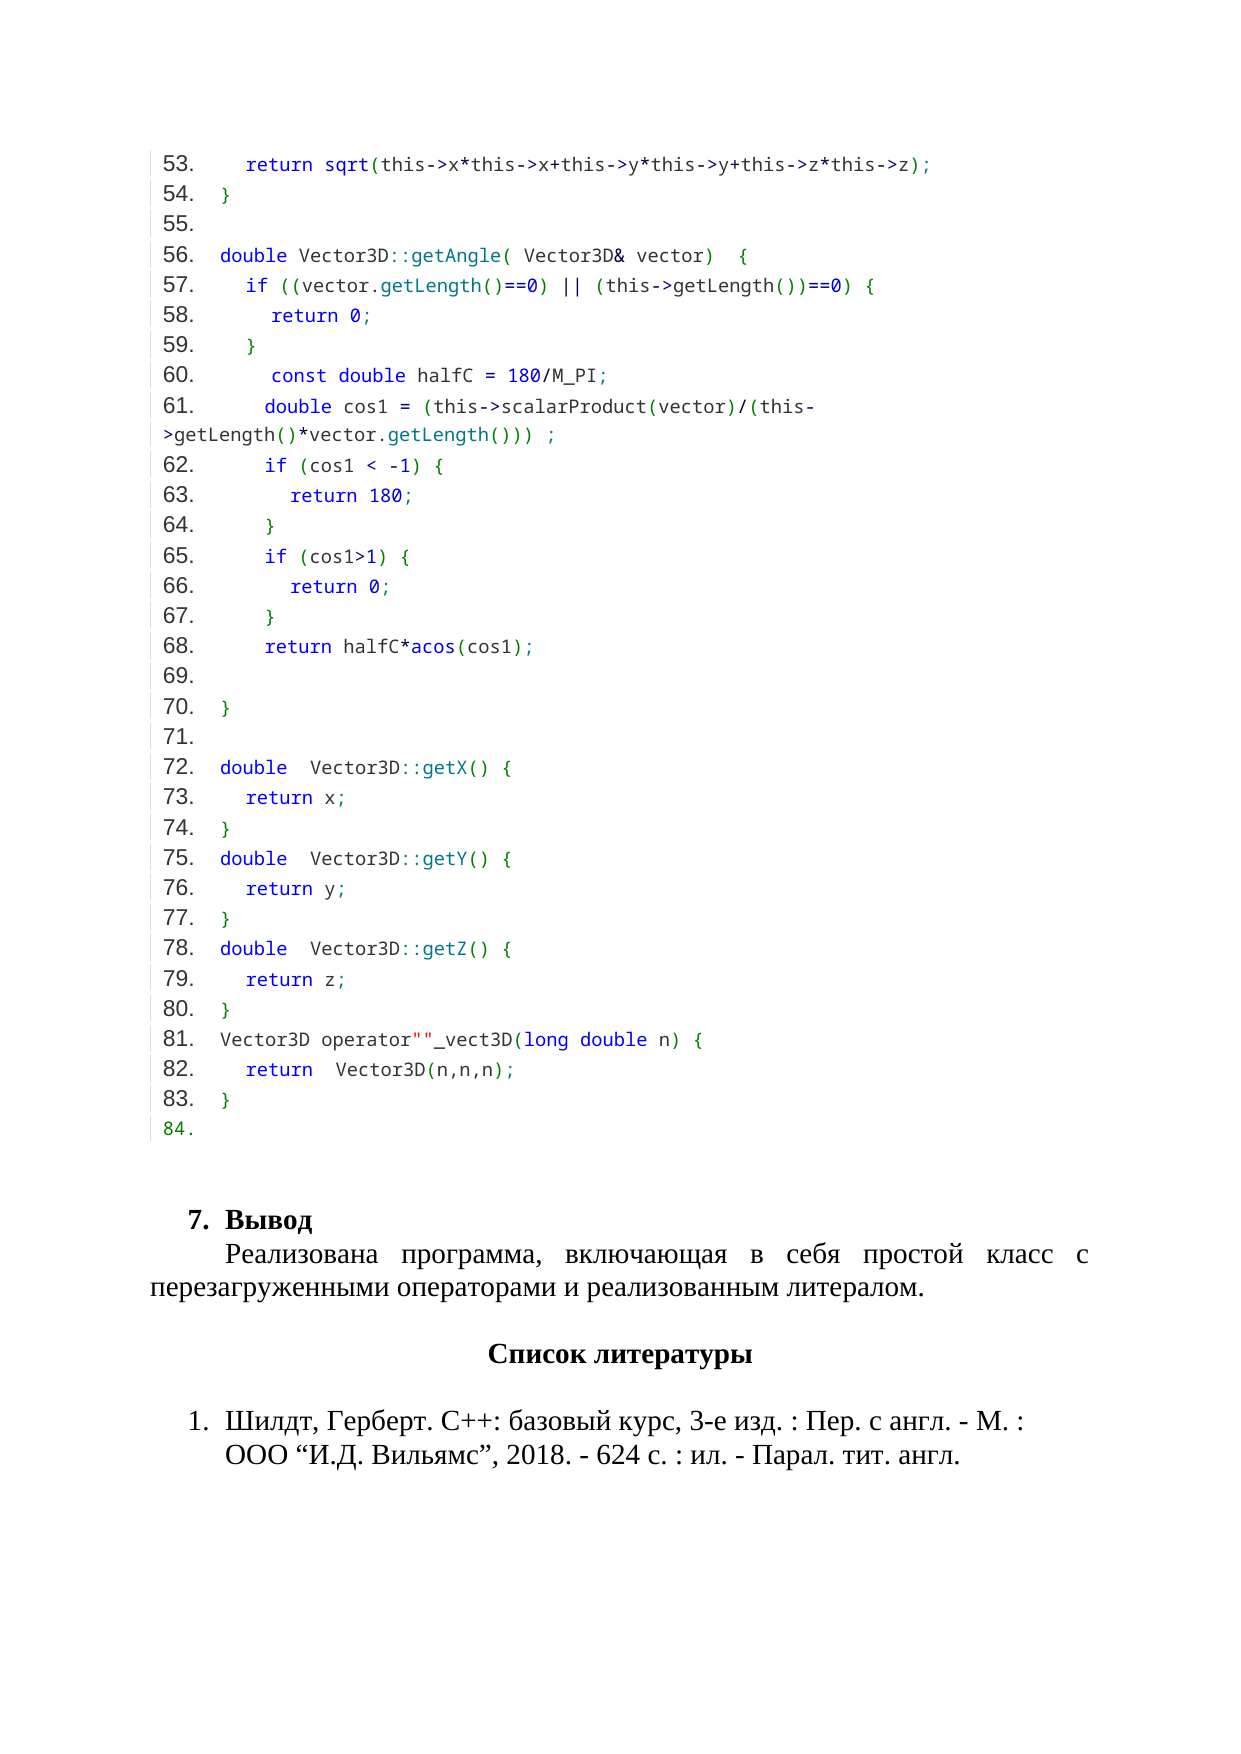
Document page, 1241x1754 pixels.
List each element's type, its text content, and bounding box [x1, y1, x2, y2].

list if (cos1>1) { [151, 542, 1090, 568]
list Вывод [187, 1202, 1090, 1236]
list if ((vector.getLength()==0) || (this->getLength())==0) { [151, 271, 1090, 297]
list double cos1 = (this->scalarProduct(vector)/(this->getLength()*vector.getLength())) ; [150, 392, 1090, 447]
list double Vector3D::getAngle( Vector3D& vector) { [151, 241, 1090, 267]
list return 180; [151, 481, 1090, 508]
list } [151, 1085, 1090, 1112]
list return 0; [151, 572, 1090, 598]
list Vector3D operator""_vect3D(long double n) { [151, 1025, 1090, 1051]
list const double halfC = 180/M_PI; [151, 361, 1090, 388]
list return 0; [151, 301, 1090, 327]
list } [151, 331, 1090, 358]
list return y; [151, 874, 1090, 900]
list } [151, 904, 1090, 931]
list } [151, 511, 1090, 538]
text Реализована программа, включающая в себя простой класс с перезагруженными операторами и реализованным литералом. [150, 1236, 1090, 1303]
list return x; [151, 783, 1090, 810]
list } [151, 995, 1090, 1021]
list if (cos1 < -1) { [151, 451, 1090, 477]
list double Vector3D::getY() { [151, 844, 1090, 870]
list } [151, 693, 1090, 719]
list return halfC*acos(cos1); [151, 632, 1090, 659]
list } [150, 813, 1090, 840]
list double Vector3D::getZ() { [151, 934, 1090, 961]
text Список литературы [150, 1336, 1090, 1370]
list return sqrt(this->x*this->x+this->y*this->y+this->z*this->z); [151, 150, 1090, 176]
list Шилдт, Герберт. С++: базовый курс, 3-е изд. : Пер. с англ. - М. : ООО “И.Д. Вильямс”, 2018. - 624 с. : ил. - Парал. тит. англ. [187, 1403, 1090, 1471]
list return Vector3D(n,n,n); [151, 1055, 1090, 1082]
list double Vector3D::getX() { [151, 753, 1090, 779]
list } [151, 180, 1090, 207]
list } [151, 602, 1090, 628]
list return z; [150, 964, 1090, 991]
